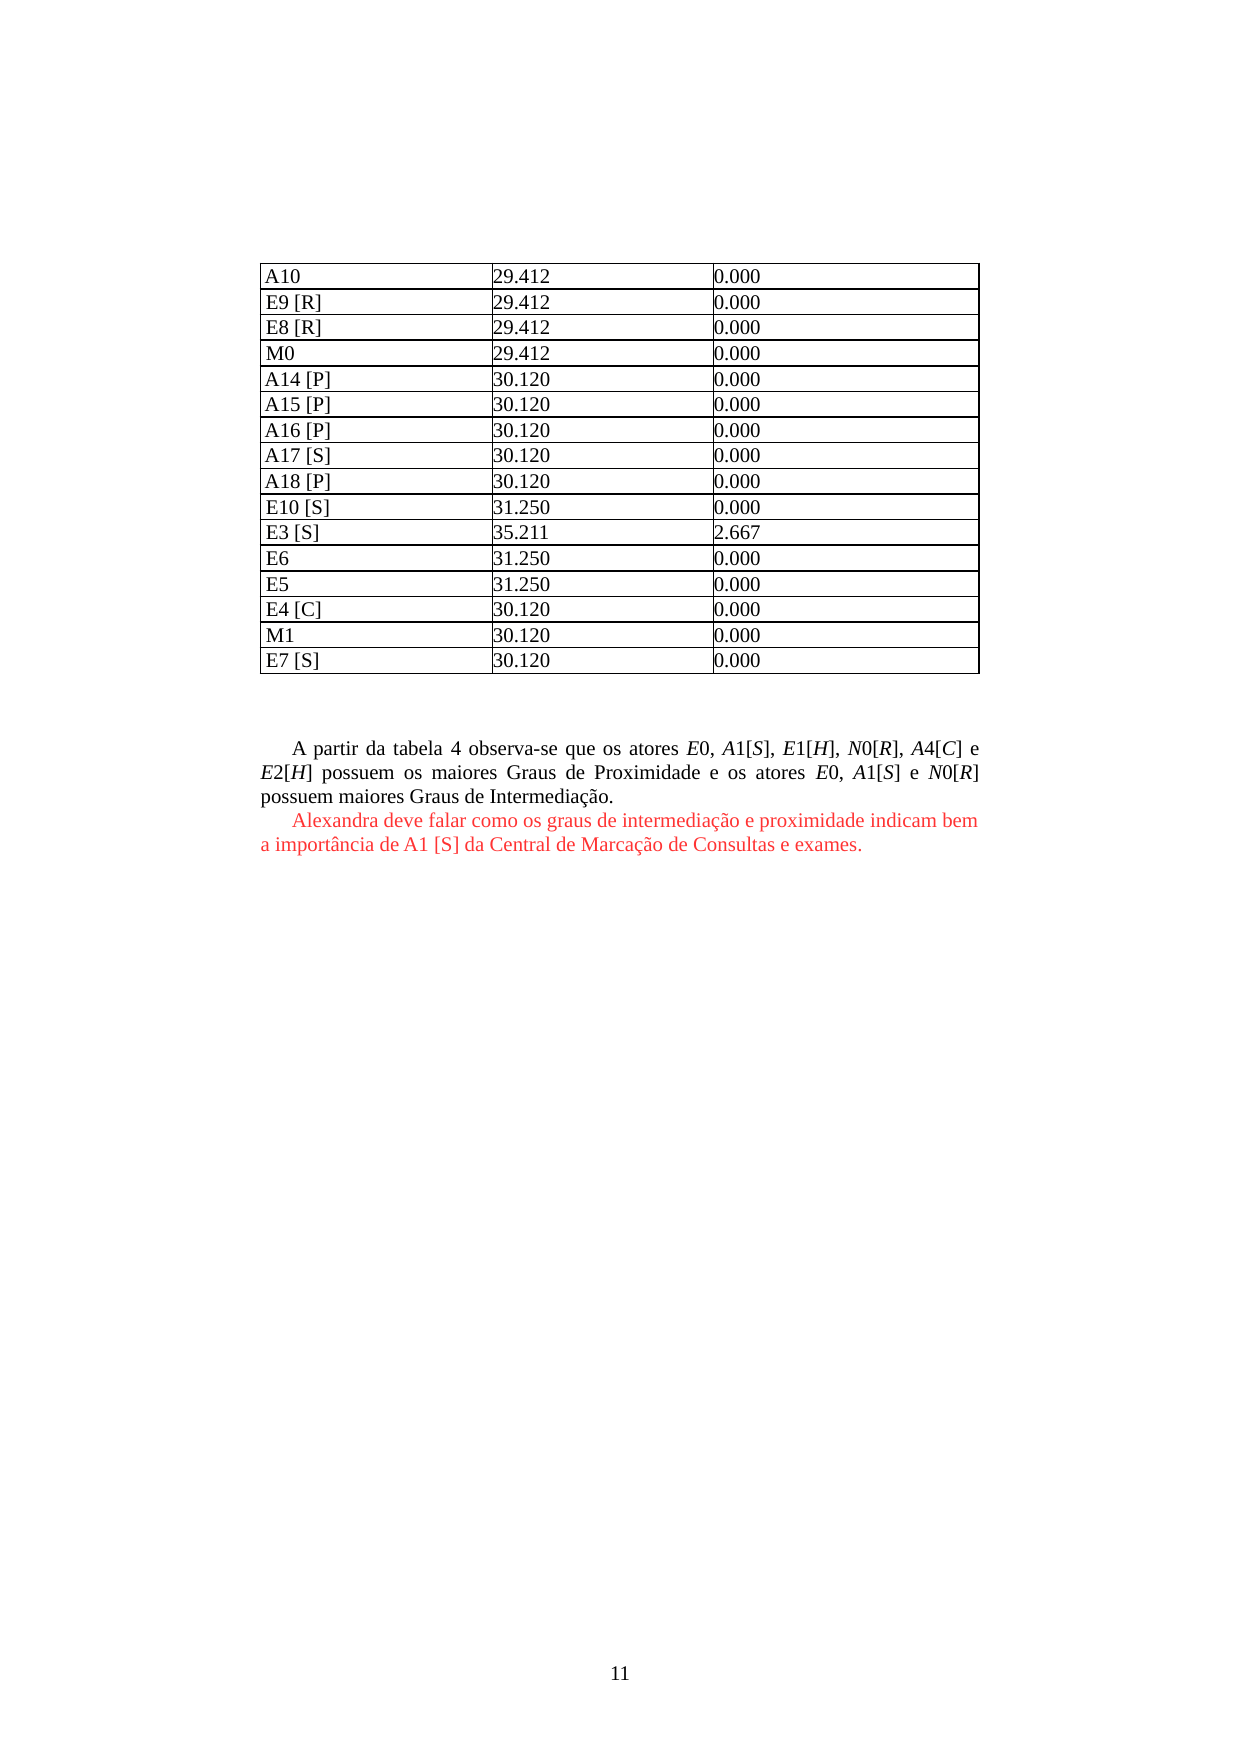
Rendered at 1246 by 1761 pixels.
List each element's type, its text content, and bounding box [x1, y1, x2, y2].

table_cell 30.120 [493, 443, 713, 467]
table_cell 0.000 [714, 495, 978, 519]
table_cell 0.000 [714, 597, 978, 621]
table_cell 0.000 [714, 443, 978, 467]
table_cell 0.000 [714, 264, 978, 288]
table_cell 0.000 [714, 469, 978, 493]
table_cell E3 [S] [261, 520, 492, 544]
table_cell 30.120 [493, 597, 713, 621]
table_cell A18 [P] [261, 469, 492, 493]
table_cell 0.000 [714, 572, 978, 596]
table_cell 0.000 [714, 290, 978, 314]
table_cell 30.120 [493, 367, 713, 391]
table_cell M1 [261, 623, 492, 647]
table_cell E4 [C] [261, 597, 492, 621]
table_cell 0.000 [714, 648, 978, 672]
table_cell 30.120 [493, 418, 713, 442]
table_cell 0.000 [714, 546, 978, 570]
table_cell M0 [261, 341, 492, 365]
table_cell 2.667 [714, 520, 978, 544]
table_cell 31.250 [493, 572, 713, 596]
table_cell E5 [261, 572, 492, 596]
table_cell 29.412 [493, 341, 713, 365]
table_cell 29.412 [493, 290, 713, 314]
table_cell 29.412 [493, 264, 713, 288]
table_cell A10 [261, 264, 492, 288]
table_cell 35.211 [493, 520, 713, 544]
table_cell E7 [S] [261, 648, 492, 672]
table_cell E8 [R] [261, 315, 492, 339]
table_cell 30.120 [493, 392, 713, 416]
table_cell 29.412 [493, 315, 713, 339]
text A partir da tabela 4 observa-se que os atores E0, A1[S], E1[H], N0[R], A4[C] e E2[H] possuem os maiores Graus de Proximidade e os atores E0, A1[S] e N0[R] possuem maiores Graus de Intermediação. [260, 736, 979, 808]
table_cell E9 [R] [261, 290, 492, 314]
text Alexandra deve falar como os graus de intermediação e proximidade indicam bem a importância de A1 [S] da Central de Marcação de Consultas e exames. [260, 808, 979, 856]
table_cell 0.000 [714, 367, 978, 391]
table_cell 0.000 [714, 315, 978, 339]
table_cell A17 [S] [261, 443, 492, 467]
table_cell 31.250 [493, 546, 713, 570]
table_cell A15 [P] [261, 392, 492, 416]
table_cell 31.250 [493, 495, 713, 519]
table_cell 0.000 [714, 392, 978, 416]
table_cell 30.120 [493, 469, 713, 493]
table_cell A14 [P] [261, 367, 492, 391]
table_cell E6 [261, 546, 492, 570]
table_cell 0.000 [714, 341, 978, 365]
table_cell 30.120 [493, 623, 713, 647]
table_cell 30.120 [493, 648, 713, 672]
table_cell 0.000 [714, 623, 978, 647]
table_cell 0.000 [714, 418, 978, 442]
table_cell E10 [S] [261, 495, 492, 519]
table_cell A16 [P] [261, 418, 492, 442]
